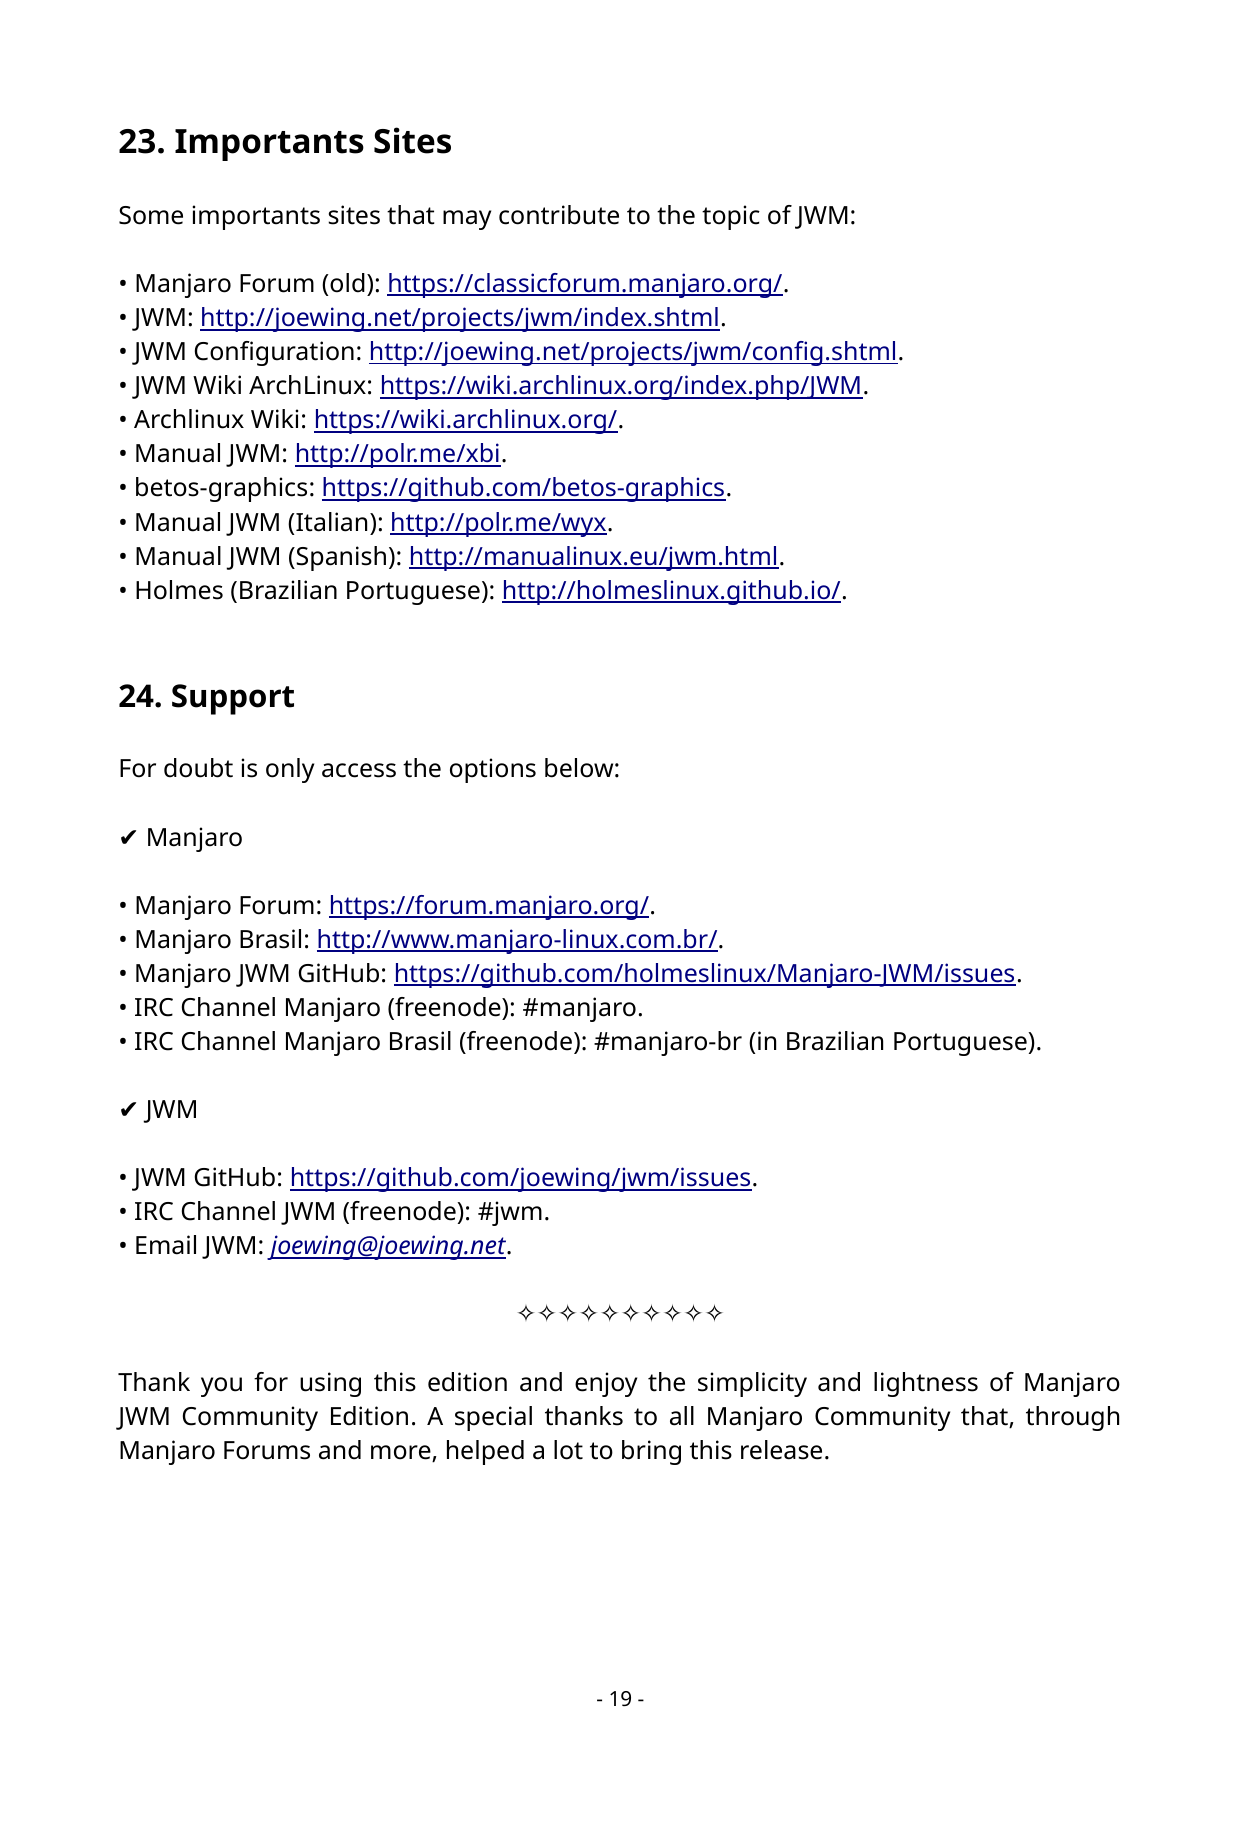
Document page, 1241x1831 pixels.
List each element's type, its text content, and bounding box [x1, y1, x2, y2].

text For doubt is only access the options below: [118, 751, 1122, 785]
text • JWM Wiki ArchLinux: https://wiki.archlinux.org/index.php/JWM. [118, 368, 1122, 402]
text • JWM: http://joewing.net/projects/jwm/index.shtml. [118, 300, 1122, 334]
text • IRC Channel Manjaro (freenode): #manjaro. [118, 989, 1122, 1024]
text • Archlinux Wiki: https://wiki.archlinux.org/. [118, 402, 1122, 436]
text • betos-graphics: https://github.com/betos-graphics. [118, 470, 1122, 504]
text • Manjaro Forum (old): https://classicforum.manjaro.org/. [118, 266, 1122, 300]
text • Manjaro JWM GitHub: https://github.com/holmeslinux/Manjaro-JWM/issues. [118, 956, 1122, 989]
text • IRC Channel JWM (freenode): #jwm. [118, 1194, 1122, 1228]
text • JWM Configuration: http://joewing.net/projects/jwm/config.shtml. [118, 334, 1122, 368]
text • Holmes (Brazilian Portuguese): http://holmeslinux.github.io/. [118, 572, 1122, 606]
text Some importants sites that may contribute to the topic of JWM: [118, 198, 1122, 232]
text • Manjaro Forum: https://forum.manjaro.org/. [118, 887, 1122, 921]
text • Manual JWM (Spanish): http://manualinux.eu/jwm.html. [118, 538, 1122, 572]
subtitle 24. Support [118, 674, 1122, 717]
text • JWM GitHub: https://github.com/joewing/jwm/issues. [118, 1160, 1122, 1194]
text ✔ JWM [118, 1092, 1122, 1126]
text • IRC Channel Manjaro Brasil (freenode): #manjaro-br (in Brazilian Portuguese). [118, 1024, 1122, 1058]
text ✔ Manjaro [118, 819, 1122, 853]
text • Manjaro Brasil: http://www.manjaro-linux.com.br/. [118, 921, 1122, 956]
text • Manual JWM: http://polr.me/xbi. [118, 436, 1122, 470]
text • Manual JWM (Italian): http://polr.me/wyx. [118, 504, 1122, 538]
text • Email JWM: joewing@joewing.net. [118, 1228, 1122, 1262]
text Thank you for using this edition and enjoy the simplicity and lightness of Manjaro JWM Community Edition. A special thanks to all Manjaro Community that, through Manjaro Forums and more, helped a lot to bring this release. [118, 1364, 1122, 1466]
text ✧✧✧✧✧✧✧✧✧✧ [118, 1296, 1122, 1330]
subtitle 23. Importants Sites [118, 118, 1122, 163]
